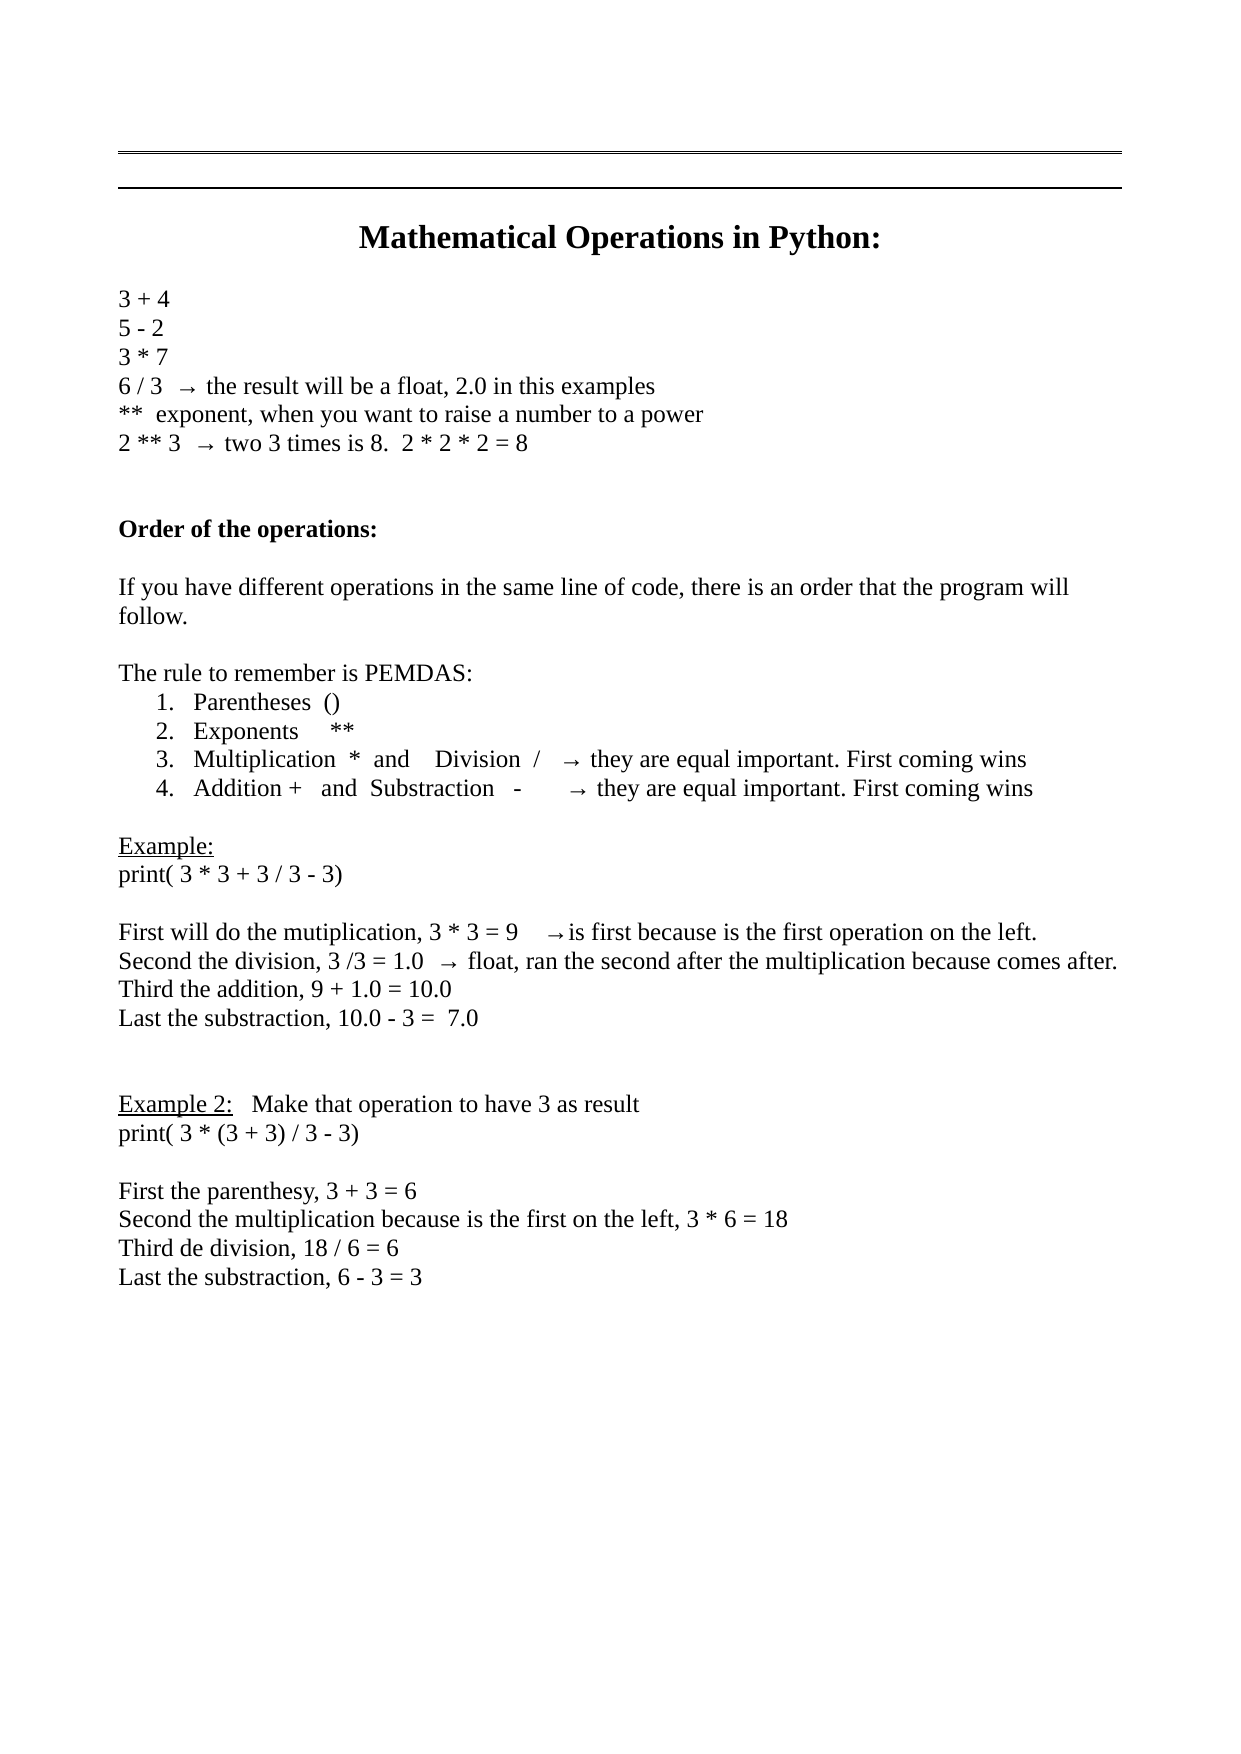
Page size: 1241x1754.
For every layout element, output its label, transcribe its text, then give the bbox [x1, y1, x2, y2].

text Last the substraction, 10.0 - 3 = 7.0 [118, 1003, 1122, 1032]
text print( 3 * 3 + 3 / 3 - 3) [118, 859, 1122, 888]
text 5 - 2 [118, 313, 1122, 342]
text First will do the mutiplication, 3 * 3 = 9 →is first because is the first operation on the left. [118, 917, 1122, 946]
text 2 ** 3 → two 3 times is 8. 2 * 2 * 2 = 8 [118, 428, 1122, 457]
text Example: [118, 831, 1122, 859]
list Parentheses () [156, 687, 1122, 716]
text ** exponent, when you want to raise a number to a power [118, 399, 1122, 428]
text Example 2: Make that operation to have 3 as result [118, 1089, 1122, 1118]
text 3 + 4 [118, 284, 1122, 313]
text 3 * 7 [118, 342, 1122, 371]
text Second the multiplication because is the first on the left, 3 * 6 = 18 [118, 1204, 1122, 1233]
text If you have different operations in the same line of code, there is an order that the program will follow. [118, 572, 1122, 629]
text The rule to remember is PEMDAS: [118, 658, 1122, 687]
text Order of the operations: [118, 514, 1122, 543]
text Mathematical Operations in Python: [118, 217, 1122, 256]
text Third de division, 18 / 6 = 6 [118, 1233, 1122, 1262]
text First the parenthesy, 3 + 3 = 6 [118, 1176, 1122, 1204]
text Last the substraction, 6 - 3 = 3 [118, 1262, 1122, 1291]
text Second the division, 3 /3 = 1.0 → float, ran the second after the multiplication because comes after. [118, 946, 1122, 974]
list Multiplication * and Division / → they are equal important. First coming wins [156, 744, 1122, 773]
list Exponents ** [156, 716, 1122, 744]
list Addition + and Substraction - → they are equal important. First coming wins [156, 773, 1122, 802]
text 6 / 3 → the result will be a float, 2.0 in this examples [118, 371, 1122, 399]
text Third the addition, 9 + 1.0 = 10.0 [118, 974, 1122, 1003]
text print( 3 * (3 + 3) / 3 - 3) [118, 1118, 1122, 1147]
